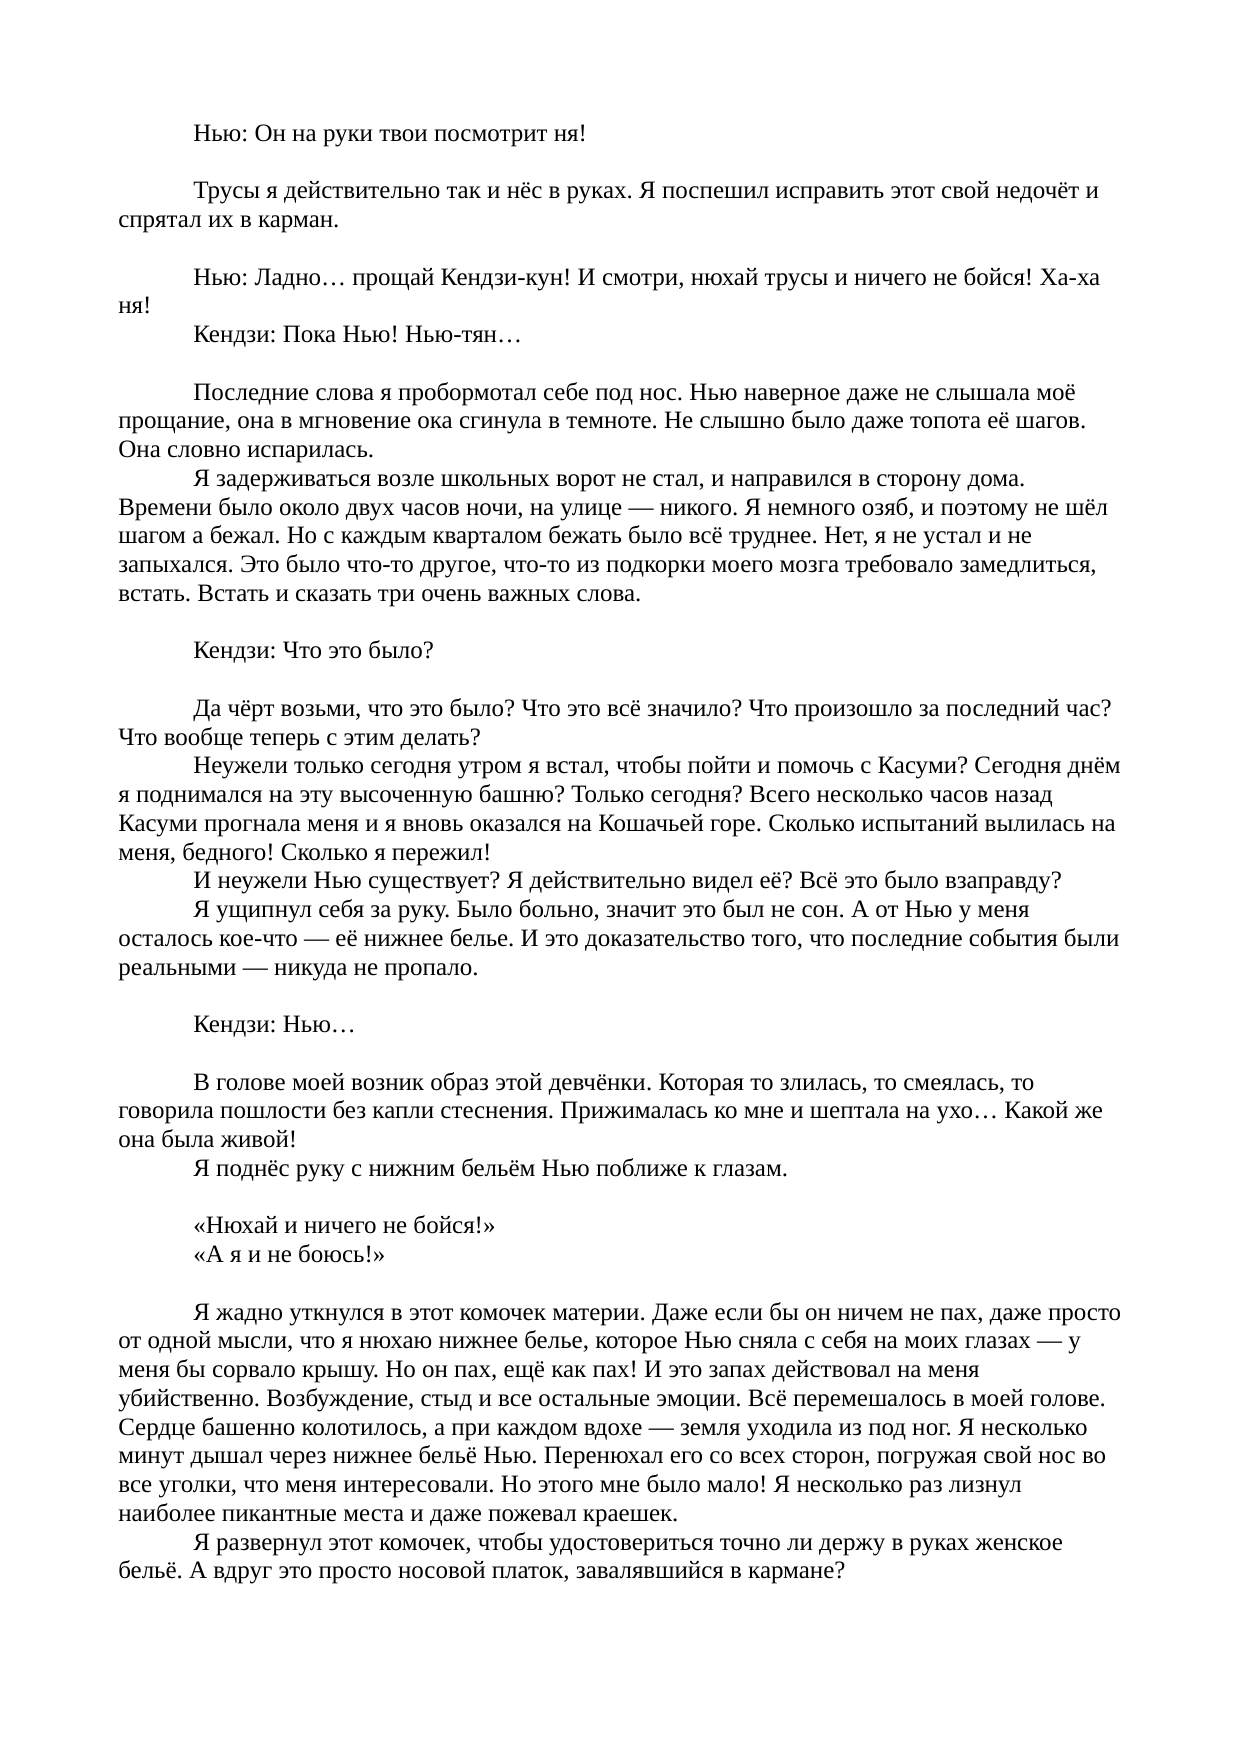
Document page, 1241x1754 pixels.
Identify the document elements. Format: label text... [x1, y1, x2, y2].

text Неужели только сегодня утром я встал, чтобы пойти и помочь с Касуми? Сегодня днём я поднимался на эту высоченную башню? Только сегодня? Всего несколько часов назад Касуми прогнала меня и я вновь оказался на Кошачьей горе. Сколько испытаний вылилась на меня, бедного! Сколько я пережил! [118, 751, 1122, 866]
text Я поднёс руку с нижним бельём Нью поближе к глазам. [118, 1153, 1122, 1182]
text Последние слова я пробормотал себе под нос. Нью наверное даже не слышала моё прощание, она в мгновение ока сгинула в темноте. Не слышно было даже топота её шагов. Она словно испарилась. [118, 377, 1122, 463]
text Кендзи: Нью… [118, 1009, 1122, 1038]
text Да чёрт возьми, что это было? Что это всё значило? Что произошло за последний час? Что вообще теперь с этим делать? [118, 693, 1122, 751]
text Я ущипнул себя за руку. Было больно, значит это был не сон. А от Нью у меня осталось кое-что — её нижнее белье. И это доказательство того, что последние события были реальными — никуда не пропало. [118, 894, 1122, 981]
text «Нюхай и ничего не бойся!» [118, 1211, 1122, 1239]
text «А я и не боюсь!» [118, 1239, 1122, 1268]
text Кендзи: Что это было? [118, 636, 1122, 664]
text Я задерживаться возле школьных ворот не стал, и направился в сторону дома. Времени было около двух часов ночи, на улице — никого. Я немного озяб, и поэтому не шёл шагом а бежал. Но с каждым кварталом бежать было всё труднее. Нет, я не устал и не запыхался. Это было что-то другое, что-то из подкорки моего мозга требовало замедлиться, встать. Встать и сказать три очень важных слова. [118, 463, 1122, 607]
text Кендзи: Пока Нью! Нью-тян… [118, 319, 1122, 348]
text Я развернул этот комочек, чтобы удостовериться точно ли держу в руках женское бельё. А вдруг это просто носовой платок, завалявшийся в кармане? [118, 1527, 1122, 1584]
text В голове моей возник образ этой девчёнки. Которая то злилась, то смеялась, то говорила пошлости без капли стеснения. Прижималась ко мне и шептала на ухо… Какой же она была живой! [118, 1067, 1122, 1153]
text И неужели Нью существует? Я действительно видел её? Всё это было взаправду? [118, 866, 1122, 894]
text Трусы я действительно так и нёс в руках. Я поспешил исправить этот свой недочёт и спрятал их в карман. [118, 176, 1122, 233]
text Я жадно уткнулся в этот комочек материи. Даже если бы он ничем не пах, даже просто от одной мысли, что я нюхаю нижнее белье, которое Нью сняла с себя на моих глазах — у меня бы сорвало крышу. Но он пах, ещё как пах! И это запах действовал на меня убийственно. Возбуждение, стыд и все остальные эмоции. Всё перемешалось в моей голове. Сердце башенно колотилось, а при каждом вдохе — земля уходила из под ног. Я несколько минут дышал через нижнее бельё Нью. Перенюхал его со всех сторон, погружая свой нос во все уголки, что меня интересовали. Но этого мне было мало! Я несколько раз лизнул наиболее пикантные места и даже пожевал краешек. [118, 1297, 1122, 1527]
text Нью: Ладно… прощай Кендзи-кун! И смотри, нюхай трусы и ничего не бойся! Ха-ха ня! [118, 262, 1122, 319]
text Нью: Он на руки твои посмотрит ня! [118, 118, 1122, 147]
